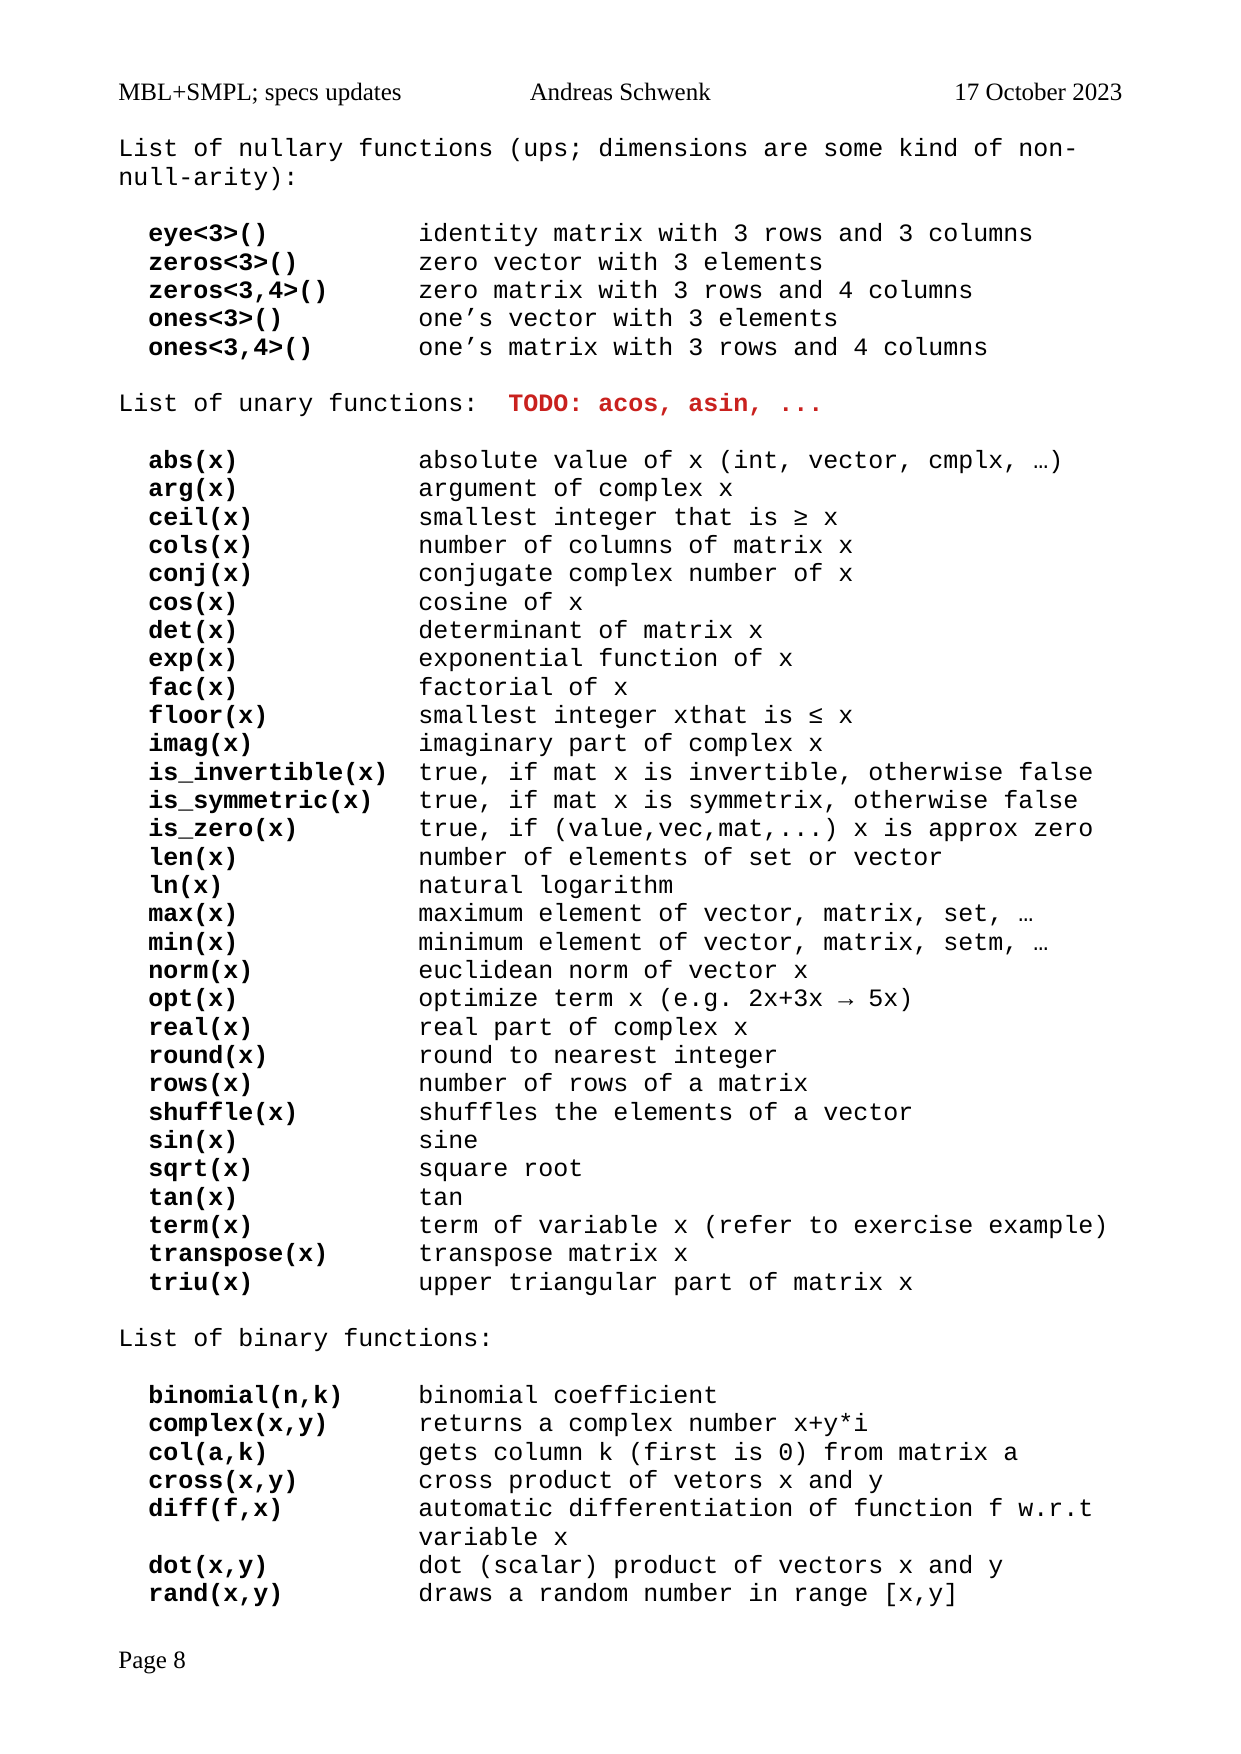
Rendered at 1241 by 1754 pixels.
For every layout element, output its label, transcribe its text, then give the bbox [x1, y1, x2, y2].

text ceil(x) smallest integer that is ≥ x [118, 504, 1122, 532]
text sqrt(x) square root [118, 1156, 1122, 1184]
text List of binary functions: [118, 1326, 1122, 1354]
text rows(x) number of rows of a matrix [118, 1071, 1122, 1099]
text cross(x,y) cross product of vetors x and y [118, 1467, 1122, 1496]
text transpose(x) transpose matrix x [118, 1241, 1122, 1269]
text shuffle(x) shuffles the elements of a vector [118, 1099, 1122, 1127]
text tan(x) tan [118, 1184, 1122, 1212]
text round(x) round to nearest integer [118, 1042, 1122, 1071]
text diff(f,x) automatic differentiation of function f w.r.t [118, 1496, 1122, 1524]
text max(x) maximum element of vector, matrix, set, … [118, 901, 1122, 929]
text zeros<3,4>() zero matrix with 3 rows and 4 columns [118, 277, 1122, 306]
text rand(x,y) draws a random number in range [x,y] [118, 1581, 1122, 1609]
text List of unary functions: TODO: acos, asin, ... [118, 391, 1122, 419]
text fac(x) factorial of x [118, 674, 1122, 702]
text sin(x) sine [118, 1127, 1122, 1156]
text ln(x) natural logarithm [118, 872, 1122, 901]
text arg(x) argument of complex x [118, 476, 1122, 504]
text List of nullary functions (ups; dimensions are some kind of non-null-arity): [118, 136, 1122, 192]
text norm(x) euclidean norm of vector x [118, 957, 1122, 986]
text col(a,k) gets column k (first is 0) from matrix a [118, 1439, 1122, 1467]
text dot(x,y) dot (scalar) product of vectors x and y [118, 1552, 1122, 1581]
text ones<3,4>() one’s matrix with 3 rows and 4 columns [118, 334, 1122, 362]
text min(x) minimum element of vector, matrix, setm, … [118, 929, 1122, 957]
text eye<3>() identity matrix with 3 rows and 3 columns [118, 221, 1122, 249]
text real(x) real part of complex x [118, 1014, 1122, 1042]
text term(x) term of variable x (refer to exercise example) [118, 1212, 1122, 1241]
text opt(x) optimize term x (e.g. 2x+3x → 5x) [118, 986, 1122, 1014]
text cols(x) number of columns of matrix x [118, 532, 1122, 561]
text variable x [118, 1524, 1122, 1552]
text floor(x) smallest integer xthat is ≤ x [118, 702, 1122, 731]
text complex(x,y) returns a complex number x+y*i [118, 1411, 1122, 1439]
text exp(x) exponential function of x [118, 646, 1122, 674]
text abs(x) absolute value of x (int, vector, cmplx, …) [118, 447, 1122, 476]
text ones<3>() one’s vector with 3 elements [118, 306, 1122, 334]
text cos(x) cosine of x [118, 589, 1122, 617]
text len(x) number of elements of set or vector [118, 844, 1122, 872]
text is_zero(x) true, if (value,vec,mat,...) x is approx zero [118, 816, 1122, 844]
text triu(x) upper triangular part of matrix x [118, 1269, 1122, 1297]
text binomial(n,k) binomial coefficient [118, 1382, 1122, 1411]
text is_symmetric(x) true, if mat x is symmetrix, otherwise false [118, 787, 1122, 816]
text imag(x) imaginary part of complex x [118, 731, 1122, 759]
text is_invertible(x) true, if mat x is invertible, otherwise false [118, 759, 1122, 787]
text zeros<3>() zero vector with 3 elements [118, 249, 1122, 277]
text det(x) determinant of matrix x [118, 617, 1122, 646]
text conj(x) conjugate complex number of x [118, 561, 1122, 589]
